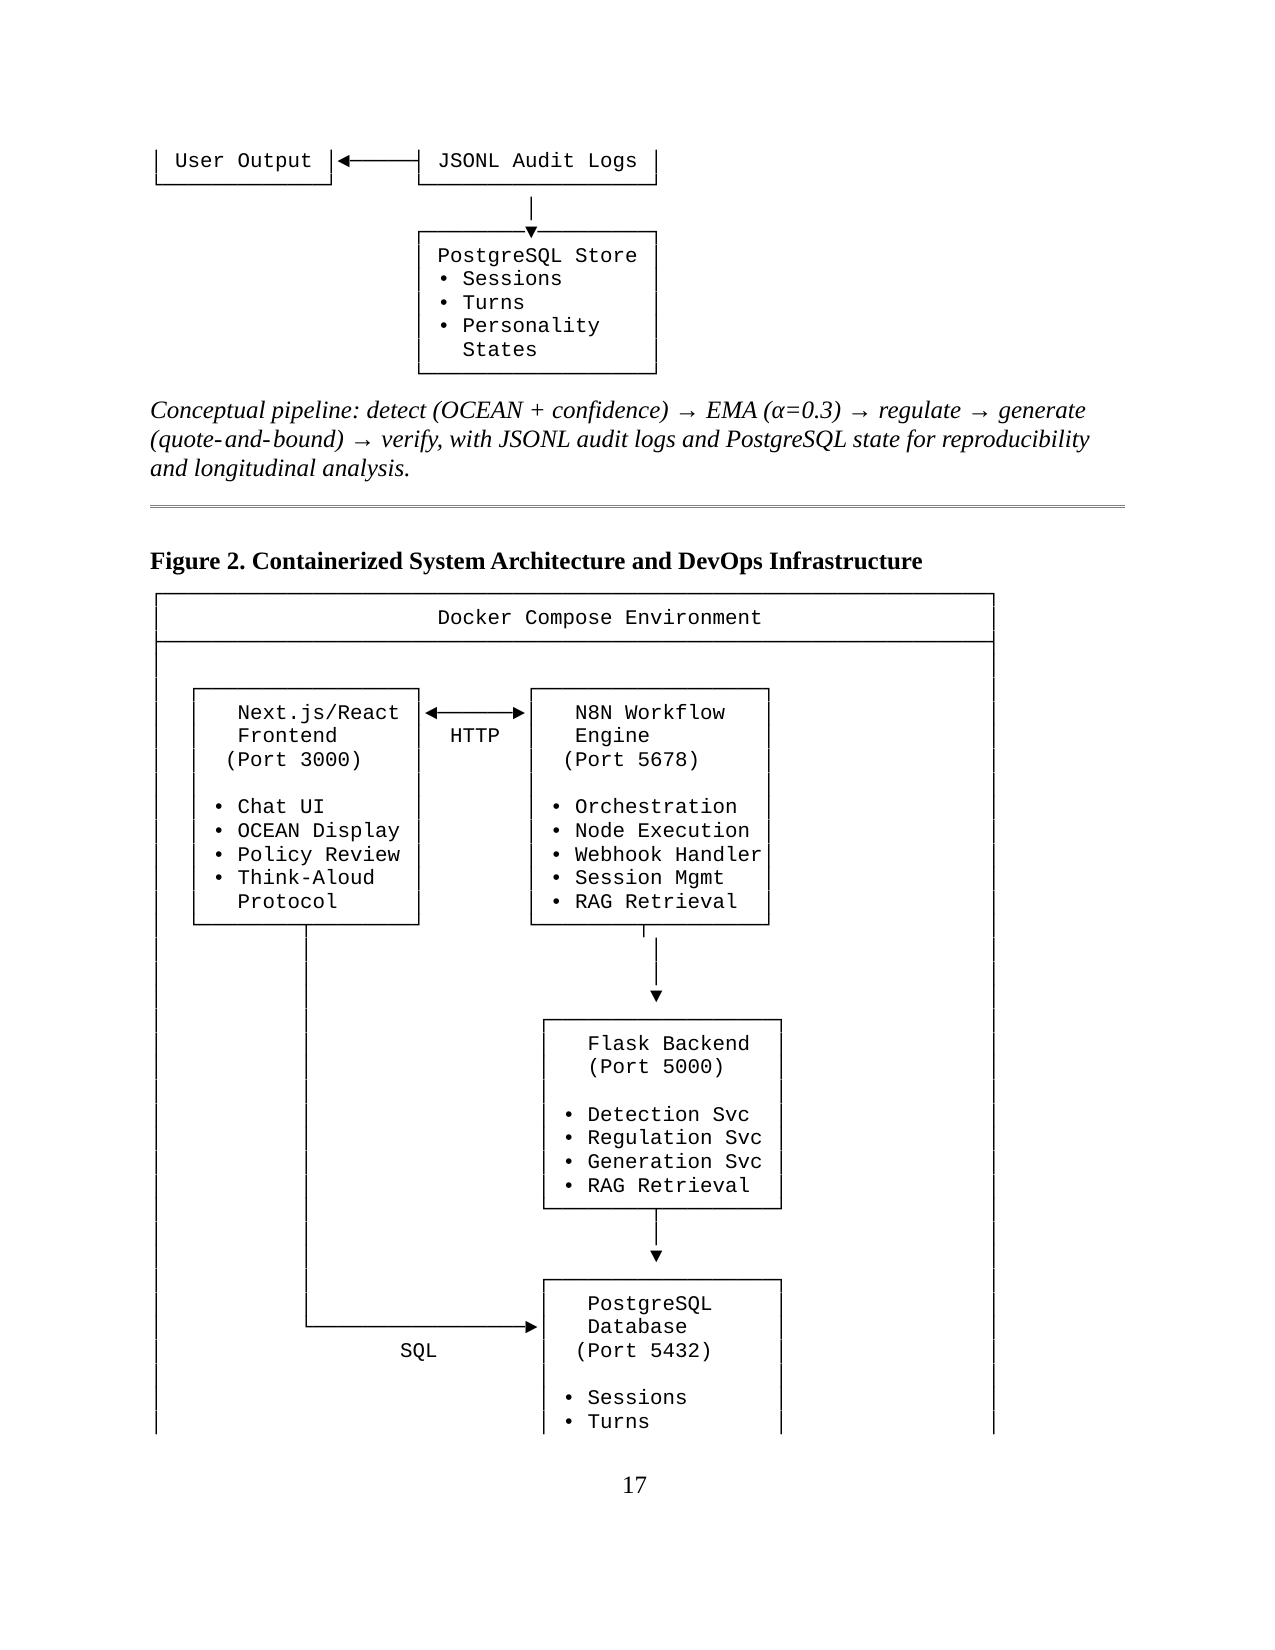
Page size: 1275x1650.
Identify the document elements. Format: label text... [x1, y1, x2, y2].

text │ │ (Port 3000) │ │ (Port 5678) │ │ [150, 749, 1125, 773]
text │ │ Next.js/React │◄──────►│ N8N Workflow │ │ [419, 702, 531, 725]
text │ │ │ • Detection Svc │ │ [157, 1104, 306, 1127]
text │ │ │ │ [307, 1222, 993, 1246]
text │ Docker Compose Environment │ [150, 607, 1125, 631]
text │ │ │ PostgreSQL │ │ [157, 1293, 306, 1316]
text ┌────────▼─────────┐ [150, 221, 1125, 244]
text │ │ │ │ │ │ [419, 773, 531, 796]
text │ [150, 197, 1125, 221]
text │ │ │ • RAG Retrieval │ │ [150, 1174, 1125, 1198]
text │ │ │ │ [157, 1222, 306, 1246]
text │ ┌─────────────────┐ ┌──────────────────┐ │ [150, 678, 1125, 702]
text │ SQL │ (Port 5432) │ │ [150, 1340, 1125, 1364]
text │ │ Next.js/React │◄──────►│ N8N Workflow │ │ [994, 702, 1125, 725]
text │ │ │ │ │ │ [157, 773, 193, 796]
text │ │ │ │ │ │ [194, 773, 418, 796]
text Conceptual pipeline: detect (OCEAN + confidence) → EMA (α=0.3) → regulate → generate (quote‑and‑bound) → verify, with JSONL audit logs and PostgreSQL state for reproducibility and longitudinal analysis. [150, 395, 1125, 482]
text │ │ │ Flask Backend │ │ [307, 1033, 543, 1056]
text │ │ │ │ [150, 938, 1125, 962]
text │ User Output │◄─────┤ JSONL Audit Logs │ [150, 150, 1125, 174]
text │ │ • Turns │ │ [150, 1411, 1125, 1435]
text ├──────────────────────────────────────────────────────────────────┤ [157, 642, 993, 654]
text │ │ │ • Detection Svc │ │ [994, 1104, 1125, 1127]
text │ │ │ │ │ [150, 1080, 1125, 1104]
text │ │ Protocol │ │ • RAG Retrieval │ │ [769, 891, 993, 914]
text │ │ Protocol │ │ • RAG Retrieval │ │ [157, 891, 193, 914]
text │ │ ┌──────────────────┐ │ [150, 1009, 1125, 1033]
text │ │ │ PostgreSQL │ │ [307, 1293, 543, 1316]
text │ │ │ │ [150, 1222, 156, 1246]
text │ │ [150, 654, 1125, 678]
text │ │ │ │ [544, 1364, 781, 1387]
text │ └─────────────────►│ Database │ │ [150, 1316, 1125, 1340]
text ├──────────────────────────────────────────────────────────────────┤ [157, 631, 993, 641]
text │ States │ [150, 339, 1125, 363]
text │ │ • Chat UI │ │ • Orchestration │ │ [150, 796, 1125, 820]
text │ │ │ • Generation Svc │ │ [544, 1151, 781, 1174]
text │ • Turns │ [150, 292, 418, 316]
text │ │ └────────┬─────────┘ │ [150, 1198, 1125, 1222]
text ├──────────────────────────────────────────────────────────────────┤ [994, 631, 1125, 654]
text │ • Personality │ [150, 316, 1125, 339]
text │ │ │ │ │ │ [532, 773, 768, 796]
text │ │ │ Flask Backend │ │ [157, 1033, 306, 1056]
text │ │ • Policy Review │ │ • Webhook Handler│ │ [150, 843, 1125, 867]
text │ └────────┬────────┘ └────────┬─────────┘ │ [150, 914, 1125, 938]
text │ │ │ PostgreSQL │ │ [782, 1293, 993, 1316]
text │ │ │ PostgreSQL │ │ [544, 1293, 781, 1316]
text │ │ │ │ │ │ [994, 773, 1125, 796]
text │ PostgreSQL Store │ [150, 244, 1125, 268]
text │ │ │ │ [782, 1364, 993, 1387]
text │ │ │ │ │ │ [769, 773, 993, 796]
text │ │ │ │ [994, 1222, 1125, 1246]
text │ │ │ │ [994, 962, 1125, 985]
text │ │ • OCEAN Display │ │ • Node Execution │ │ [769, 820, 993, 843]
text │ │ │ • Generation Svc │ │ [994, 1151, 1125, 1174]
text │ │ │ Flask Backend │ │ [994, 1033, 1125, 1056]
text │ │ │ • Detection Svc │ │ [544, 1104, 781, 1127]
text │ │ ▼ │ [150, 985, 1125, 1009]
text │ │ ▼ │ [150, 1246, 1125, 1269]
text │ │ │ • Detection Svc │ │ [307, 1104, 543, 1127]
text │ │ Protocol │ │ • RAG Retrieval │ │ [419, 891, 531, 914]
text │ • Turns │ [419, 292, 656, 316]
text │ │ │ Flask Backend │ │ [782, 1033, 993, 1056]
text │ │ │ • Generation Svc │ │ [782, 1151, 993, 1174]
text │ │ Frontend │ HTTP │ Engine │ │ [150, 725, 1125, 749]
text │ │ • OCEAN Display │ │ • Node Execution │ │ [194, 820, 418, 843]
text │ │ ┌──────────────────┐ │ [150, 1269, 1125, 1293]
text │ │ │ │ [157, 1364, 543, 1387]
text │ • Turns │ [657, 292, 1125, 316]
text │ │ │ │ [994, 1364, 1125, 1387]
text │ • Sessions │ [150, 268, 1125, 292]
text │ │ • OCEAN Display │ │ • Node Execution │ │ [532, 820, 768, 843]
text │ │ │ • Generation Svc │ │ [307, 1151, 543, 1174]
text │ │ • Think-Aloud │ │ • Session Mgmt │ │ [150, 867, 1125, 891]
text │ │ │ (Port 5000) │ │ [150, 1056, 1125, 1080]
text │ │ Protocol │ │ • RAG Retrieval │ │ [194, 891, 418, 914]
text │ │ • Sessions │ │ [150, 1387, 1125, 1411]
text │ │ • OCEAN Display │ │ • Node Execution │ │ [994, 820, 1125, 843]
text │ │ │ Flask Backend │ │ [544, 1033, 781, 1056]
text │ │ Next.js/React │◄──────►│ N8N Workflow │ │ [769, 702, 993, 725]
text │ │ Next.js/React │◄──────►│ N8N Workflow │ │ [194, 702, 418, 725]
text │ │ │ │ [157, 962, 306, 985]
text ┌──────────────────────────────────────────────────────────────────┐ [150, 583, 1125, 607]
text └─────────────┘ └──────────────────┘ [150, 174, 1125, 197]
text │ │ Protocol │ │ • RAG Retrieval │ │ [532, 891, 768, 914]
text │ │ │ • Generation Svc │ │ [157, 1151, 306, 1174]
text │ │ │ PostgreSQL │ │ [994, 1293, 1125, 1316]
text │ │ │ │ [657, 962, 993, 985]
text └──────────────────┘ [150, 363, 1125, 386]
text Figure 2. Containerized System Architecture and DevOps Infrastructure [150, 546, 1125, 574]
text │ │ │ • Regulation Svc │ │ [150, 1127, 1125, 1151]
text │ │ │ │ [307, 962, 656, 985]
text │ │ Protocol │ │ • RAG Retrieval │ │ [994, 891, 1125, 914]
text │ │ Next.js/React │◄──────►│ N8N Workflow │ │ [532, 702, 768, 725]
text │ │ • OCEAN Display │ │ • Node Execution │ │ [419, 820, 531, 843]
text │ │ │ • Detection Svc │ │ [782, 1104, 993, 1127]
